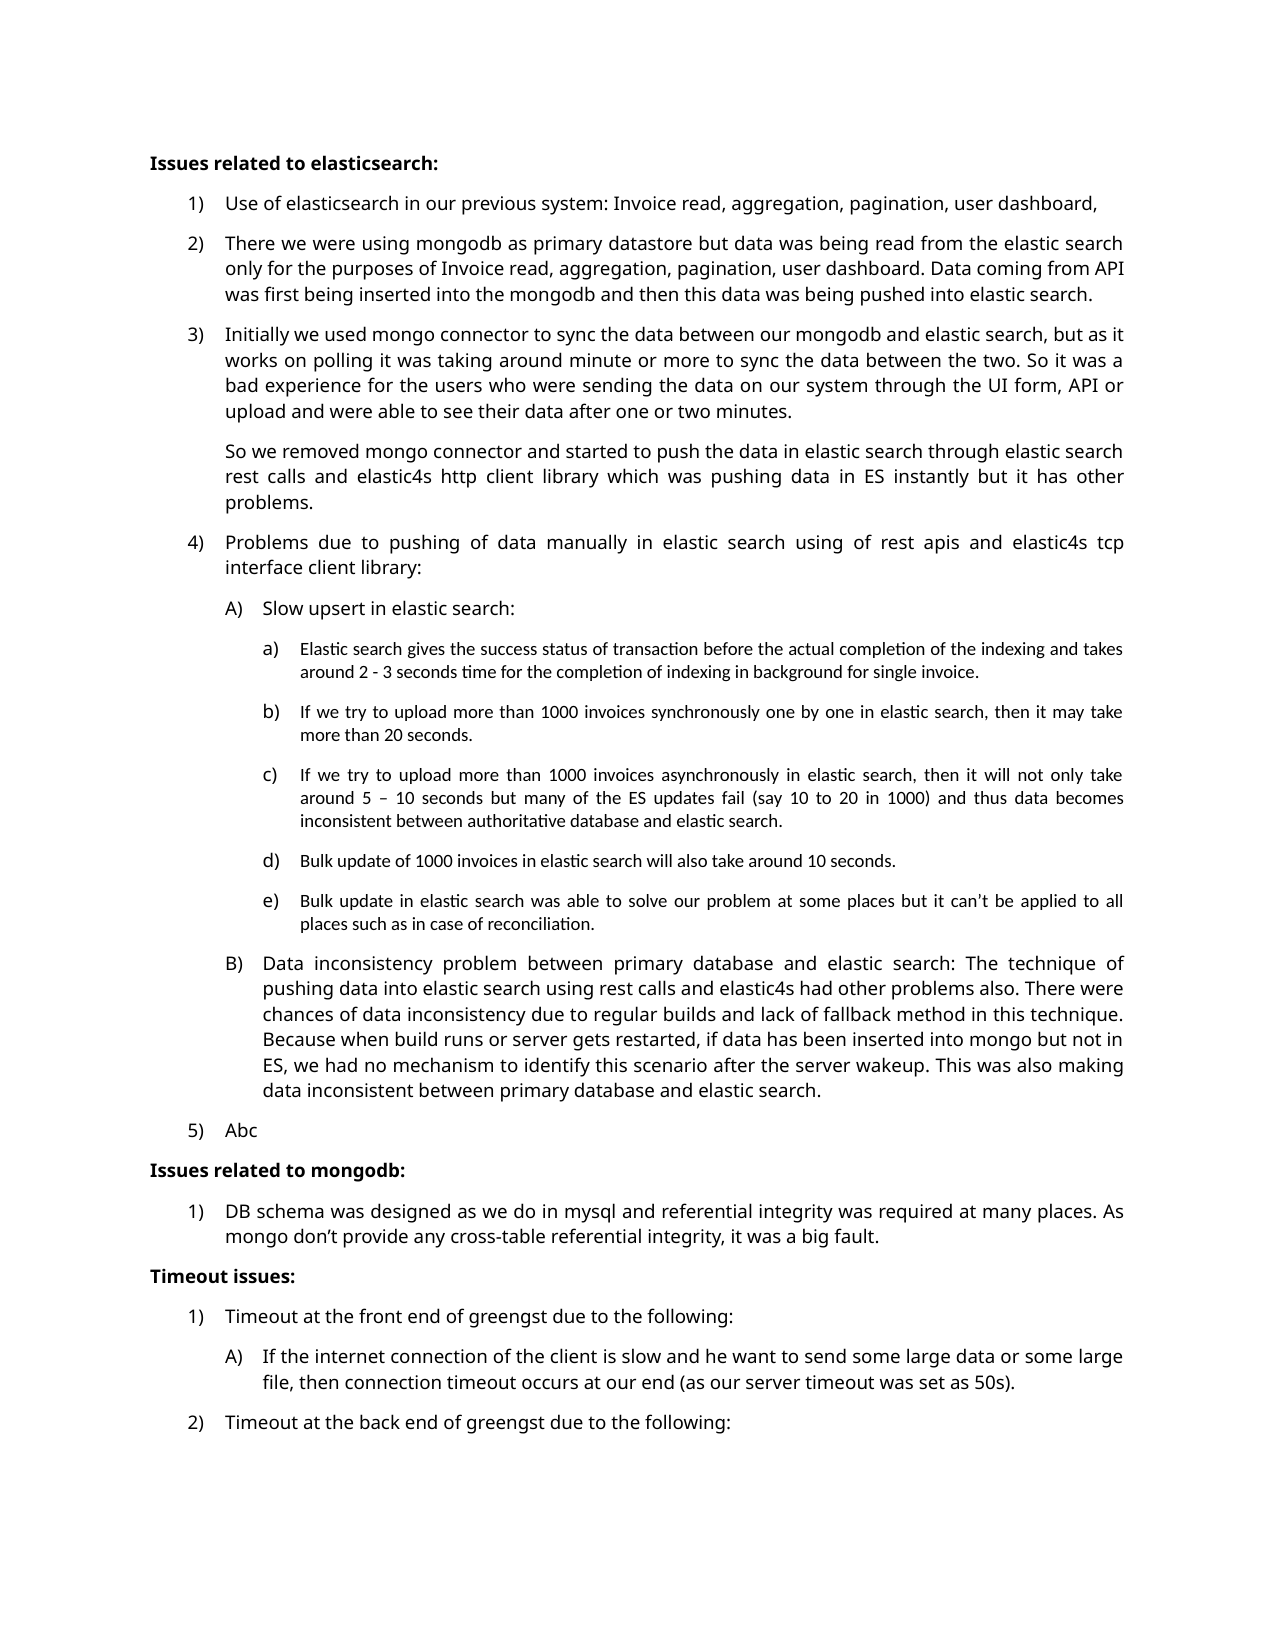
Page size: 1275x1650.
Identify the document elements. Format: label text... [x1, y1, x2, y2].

list Problems due to pushing of data manually in elastic search using of rest apis and elastic4s tcp interface client library: [187, 529, 1125, 580]
list Timeout at the back end of greengst due to the following: [187, 1409, 1125, 1435]
list Timeout at the front end of greengst due to the following: [187, 1304, 1125, 1329]
list Slow upsert in elastic search: [225, 595, 1125, 620]
list Bulk update in elastic search was able to solve our problem at some places but it can’t be applied to all places such as in case of reconciliation. [262, 887, 1125, 935]
list DB schema was designed as we do in mysql and referential integrity was required at many places. As mongo don’t provide any cross-table referential integrity, it was a big fault. [187, 1198, 1125, 1249]
list If the internet connection of the client is slow and he want to send some large data or some large file, then connection timeout occurs at our end (as our server timeout was set as 50s). [225, 1344, 1125, 1395]
list So we removed mongo connector and started to push the data in elastic search through elastic search rest calls and elastic4s http client library which was pushing data in ES instantly but it has other problems. [187, 438, 1125, 514]
list Bulk update of 1000 invoices in elastic search will also take around 10 seconds. [262, 847, 1125, 872]
list Data inconsistency problem between primary database and elastic search: The technique of pushing data into elastic search using rest calls and elastic4s had other problems also. There were chances of data inconsistency due to regular builds and lack of fallback method in this technique. Because when build runs or server gets restarted, if data has been inserted into mongo but not in ES, we had no mechanism to identify this scenario after the server wakeup. This was also making data inconsistent between primary database and elastic search. [225, 950, 1125, 1103]
list If we try to upload more than 1000 invoices asynchronously in elastic search, then it will not only take around 5 – 10 seconds but many of the ES updates fail (say 10 to 20 in 1000) and thus data becomes inconsistent between authoritative database and elastic search. [262, 761, 1125, 832]
list Initially we used mongo connector to sync the data between our mongodb and elastic search, but as it works on polling it was taking around minute or more to sync the data between the two. So it was a bad experience for the users who were sending the data on our system through the UI form, API or upload and were able to see their data after one or two minutes. [187, 321, 1125, 423]
text Issues related to elasticsearch: [150, 150, 1125, 176]
list Abc [187, 1118, 1125, 1143]
list Elastic search gives the success status of transaction before the actual completion of the indexing and takes around 2 - 3 seconds time for the completion of indexing in background for single invoice. [262, 635, 1125, 683]
text Issues related to mongodb: [150, 1158, 1125, 1183]
text Timeout issues: [150, 1263, 1125, 1289]
list If we try to upload more than 1000 invoices synchronously one by one in elastic search, then it may take more than 20 seconds. [262, 698, 1125, 746]
list Use of elasticsearch in our previous system: Invoice read, aggregation, pagination, user dashboard, [187, 190, 1125, 216]
list There we were using mongodb as primary datastore but data was being read from the elastic search only for the purposes of Invoice read, aggregation, pagination, user dashboard. Data coming from API was first being inserted into the mongodb and then this data was being pushed into elastic search. [187, 230, 1125, 307]
